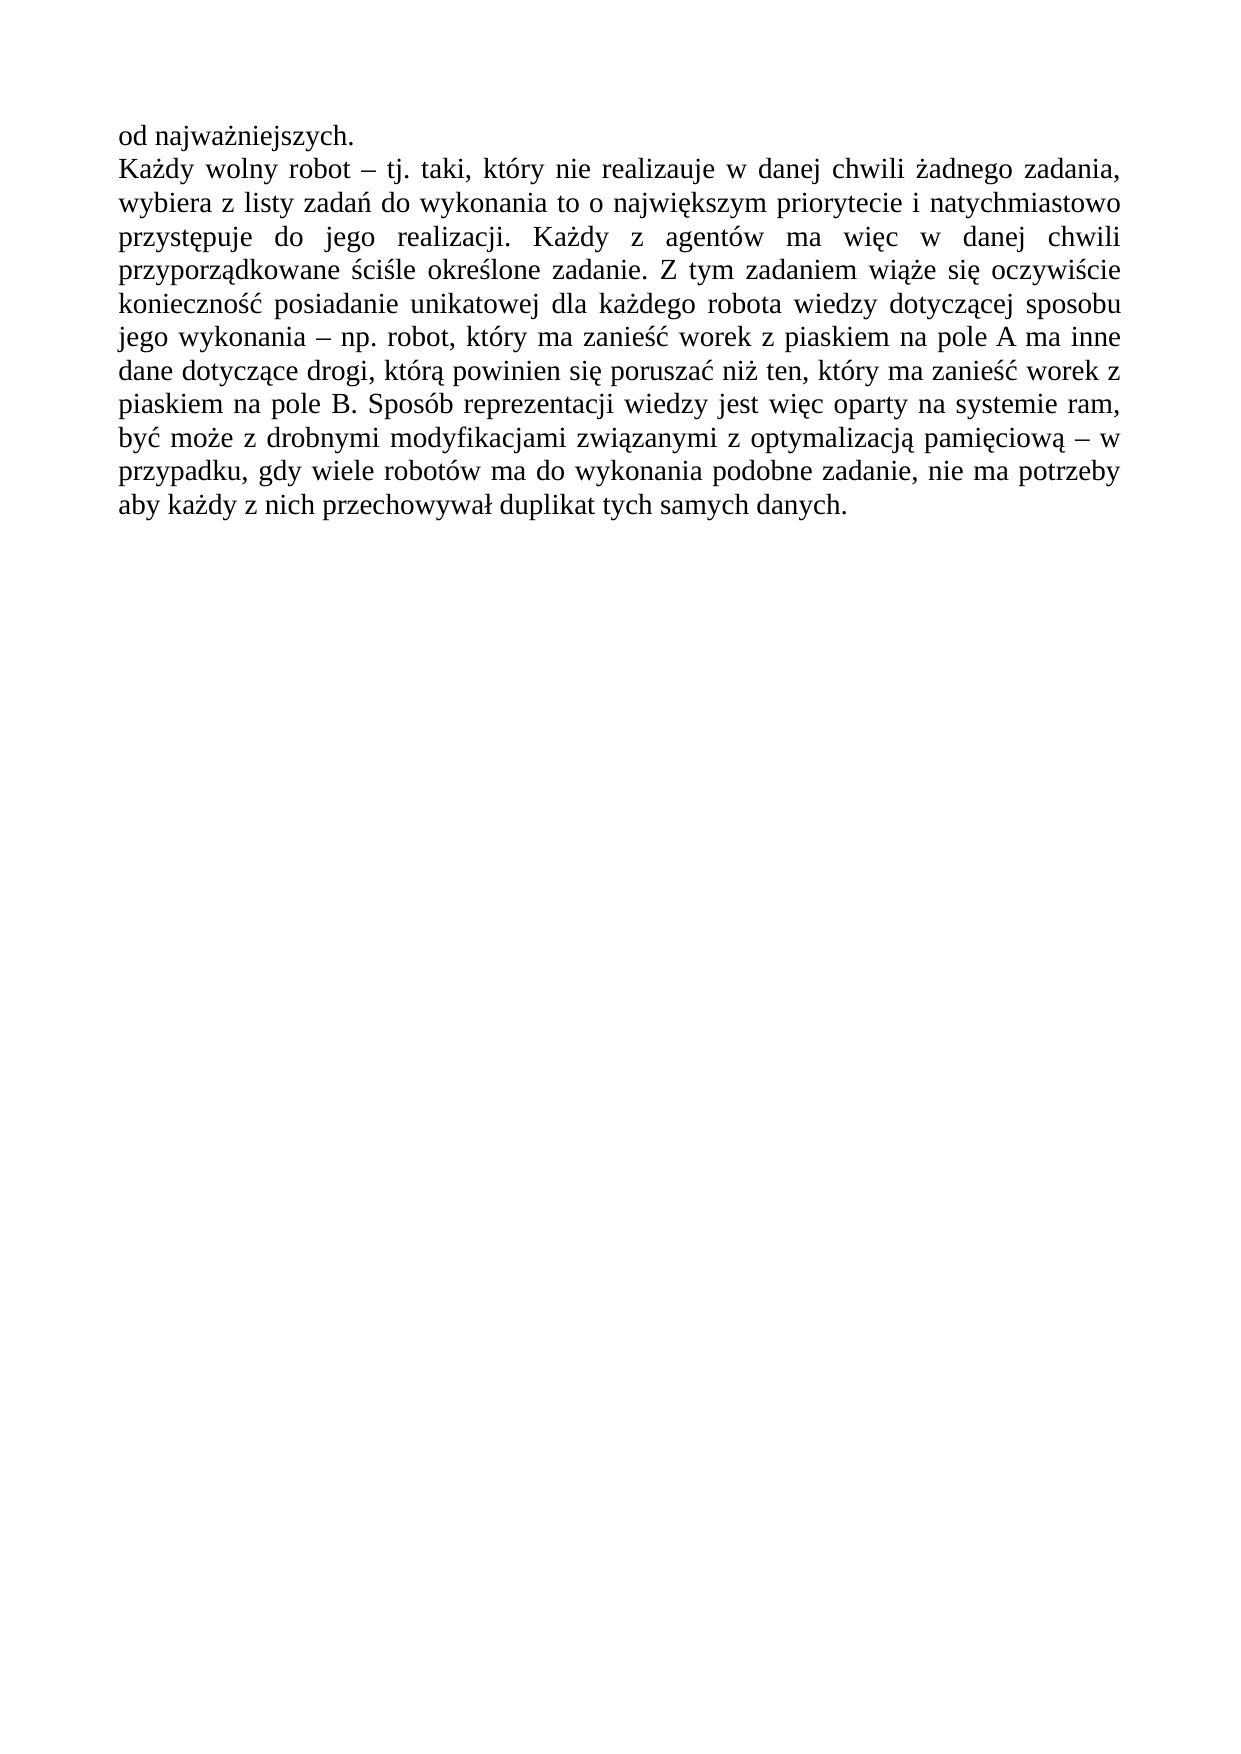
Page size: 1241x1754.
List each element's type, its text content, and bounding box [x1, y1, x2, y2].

text od najważniejszych. [118, 118, 1122, 152]
text Każdy wolny robot – tj. taki, który nie realizauje w danej chwili żadnego zadania, wybiera z listy zadań do wykonania to o największym priorytecie i natychmiastowo przystępuje do jego realizacji. Każdy z agentów ma więc w danej chwili przyporządkowane ściśle określone zadanie. Z tym zadaniem wiąże się oczywiście konieczność posiadanie unikatowej dla każdego robota wiedzy dotyczącej sposobu jego wykonania – np. robot, który ma zanieść worek z piaskiem na pole A ma inne dane dotyczące drogi, którą powinien się poruszać niż ten, który ma zanieść worek z piaskiem na pole B. Sposób reprezentacji wiedzy jest więc oparty na systemie ram, być może z drobnymi modyfikacjami związanymi z optymalizacją pamięciową – w przypadku, gdy wiele robotów ma do wykonania podobne zadanie, nie ma potrzeby aby każdy z nich przechowywał duplikat tych samych danych. [118, 152, 1122, 521]
